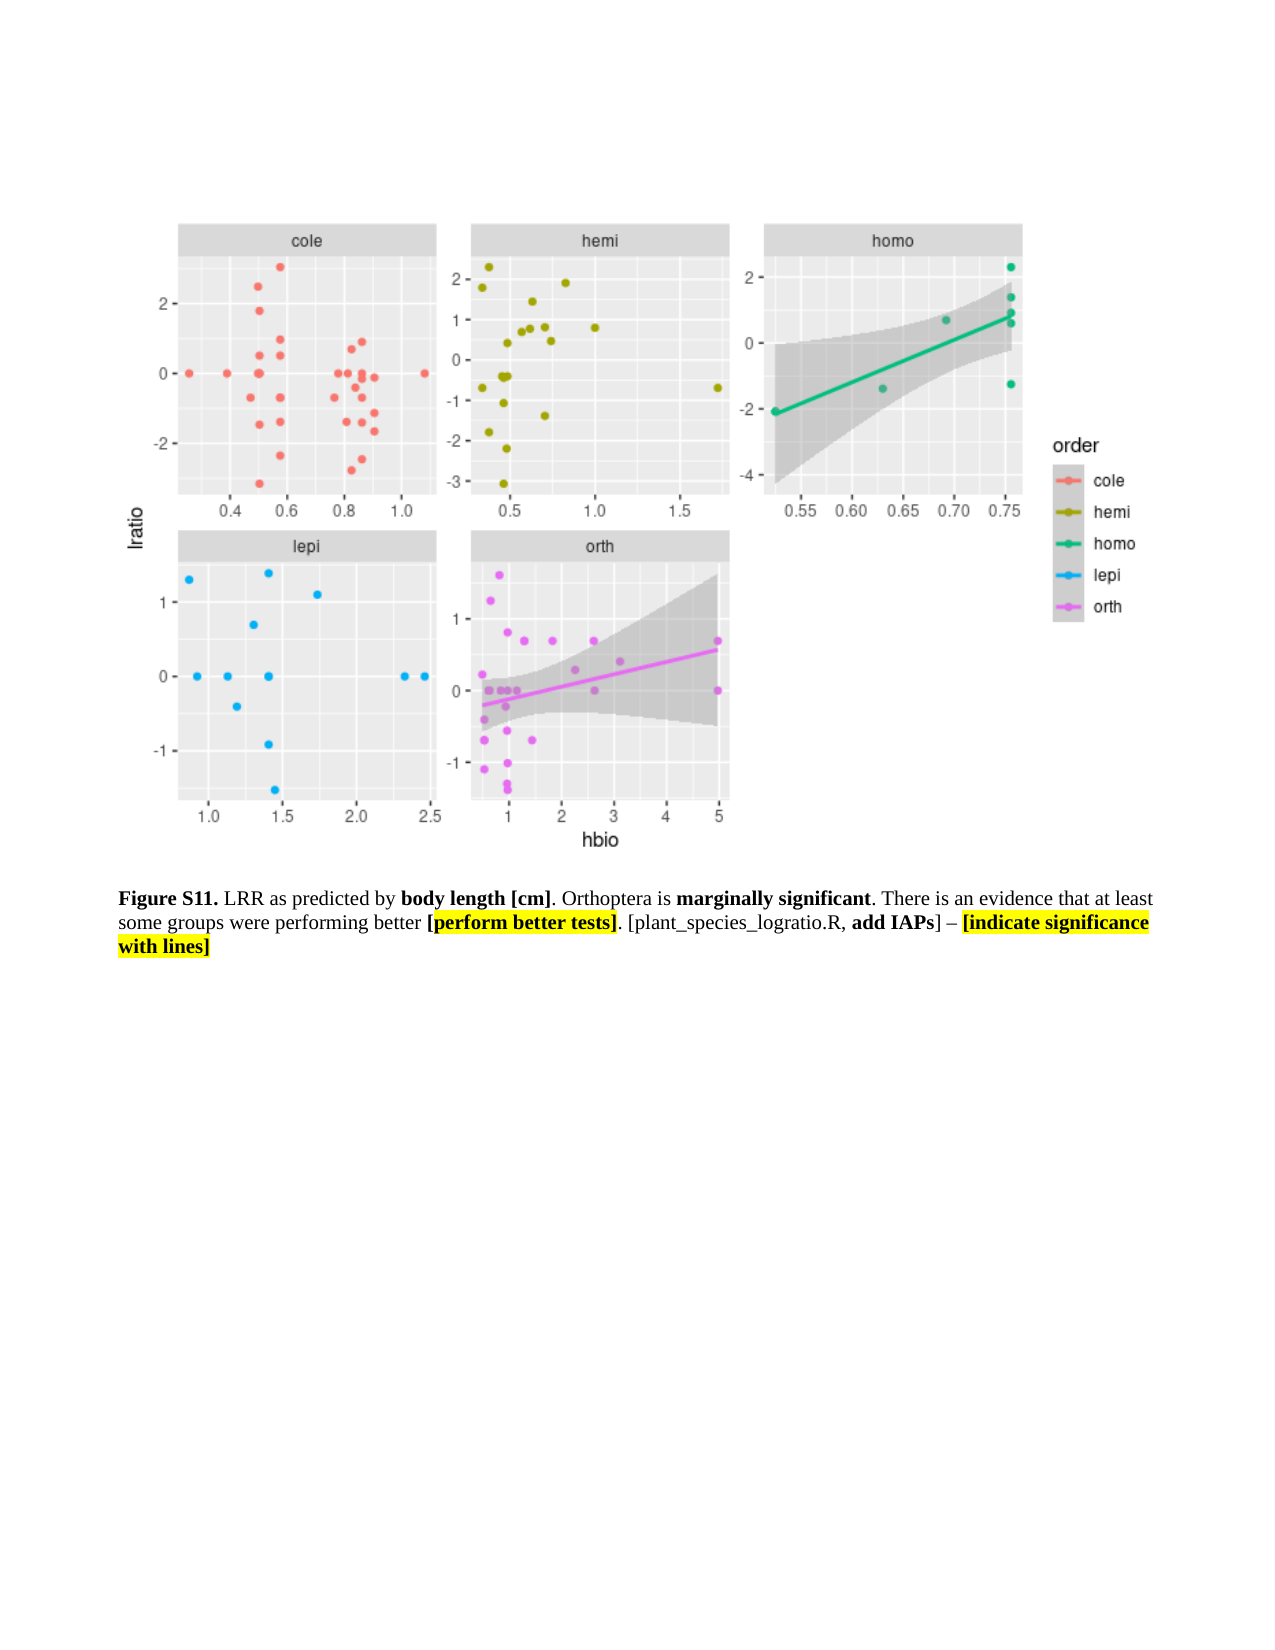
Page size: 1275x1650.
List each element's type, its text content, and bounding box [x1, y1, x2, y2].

text Figure S11. LRR as predicted by body length [cm]. Orthoptera is marginally significant. There is an evidence that at least some groups were performing better [perform better tests]. [plant_species_logratio.R, add IAPs] – [indicate significance with lines] [118, 886, 1157, 958]
picture [118, 214, 1157, 862]
